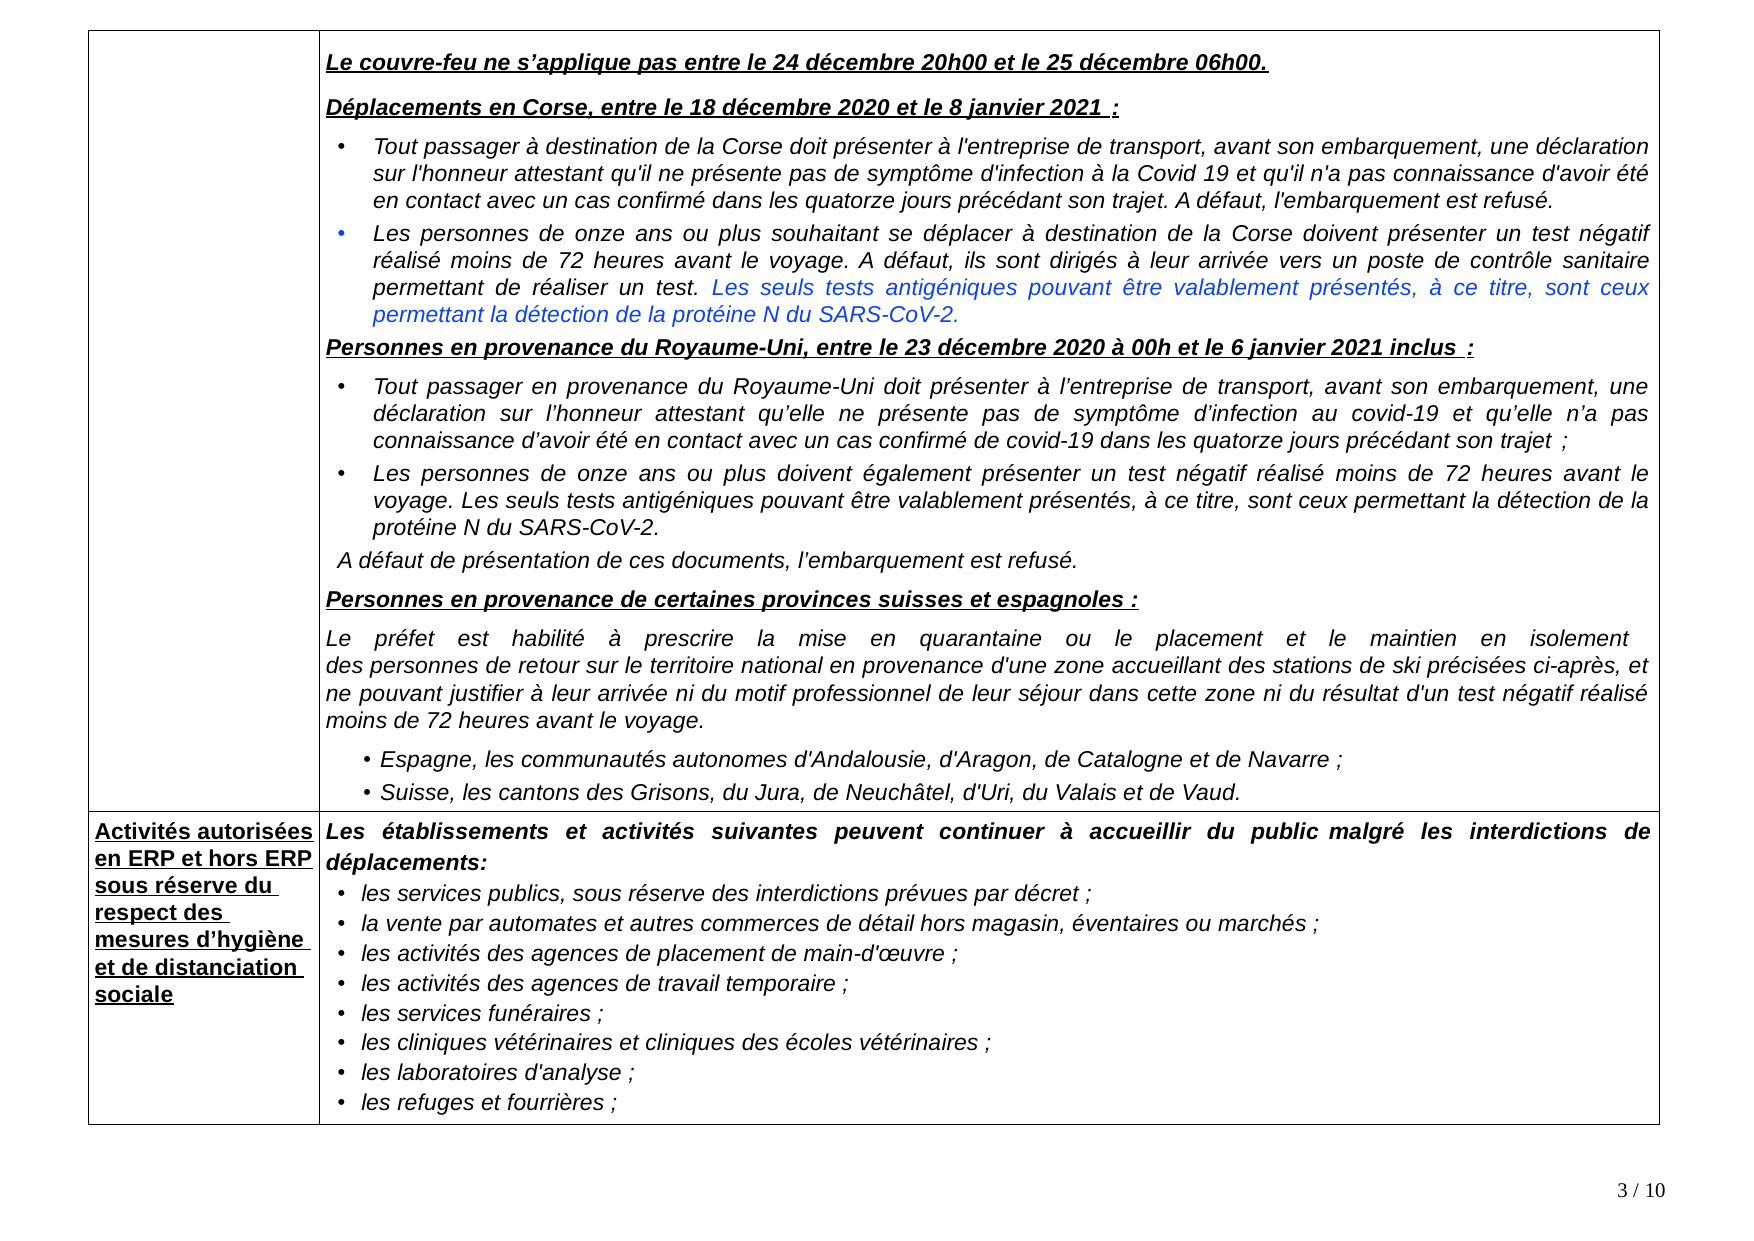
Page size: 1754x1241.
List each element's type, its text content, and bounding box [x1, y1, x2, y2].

table_cell Activités autorisées en ERP et hors ERP sous réserve du respect des mesures d’hygiène et de distanciation sociale [89, 812, 319, 1124]
table_cell Les établissements et activités suivantes peuvent continuer à accueillir du public malgré les interdictions de déplacements: les services publics, sous réserve des interdictions prévues par décret ; la vente par automates et autres commerces de détail hors magasin, éventaires ou marchés ; les activités des agences de placement de main-d'œuvre ; les activités des agences de travail temporaire ; les services funéraires ; les cliniques vétérinaires et cliniques des écoles vétérinaires ; les laboratoires d'analyse ; les refuges et fourrières ; les services de transports ; les services de transaction ou de gestion immobilières ; l'organisation d'épreuves de concours ou d'examens ; l'accueil d'enfants scolarisés et de ceux bénéficiant d'un mode d'accueil en application de l'article L. 227-4 du code de l'action sociale et des familles dans des conditions identiques à celles prévues à l'article 36 ; l'activité des services de rencontre prévus à l'article D. 216-1 du code de l'action sociale et des familles ainsi que des services de médiation familiale ; l'organisation d'activités de soutien à la parentalité relevant notamment des dispositifs suivants : lieux d'accueil enfants parents, contrats locaux d'accompagnement scolaire et réseaux d'écoute, d'appui et d'accompagnement des parents ; l'activité des établissements d'information, de consultation et de conseil conjugal mentionnés à l'article R. 2311-1 du code de la santé publique ; les assemblées délibérantes des collectivités et leurs groupements, et les réunions des personnes morales ayant un caractère obligatoire ; l'accueil des populations vulnérables et les activités en direction des publics en situation de précarité ; l'organisation des dépistages sanitaires, collectes de produits sanguins et actions de vaccination ; les événements indispensables à la gestion d'une crise de sécurité civile ou publique et à la continuité de la vie de la Nation. [320, 812, 1659, 1124]
table_cell [89, 31, 319, 811]
table_cell Le couvre-feu ne s’applique pas entre le 24 décembre 20h00 et le 25 décembre 06h00. Déplacements en Corse, entre le 18 décembre 2020 et le 8 janvier 2021 : Tout passager à destination de la Corse doit présenter à l'entreprise de transport, avant son embarquement, une déclaration sur l'honneur attestant qu'il ne présente pas de symptôme d'infection à la Covid 19 et qu'il n'a pas connaissance d'avoir été en contact avec un cas confirmé dans les quatorze jours précédant son trajet. A défaut, l'embarquement est refusé. Les personnes de onze ans ou plus souhaitant se déplacer à destination de la Corse doivent présenter un test négatif réalisé moins de 72 heures avant le voyage. A défaut, ils sont dirigés à leur arrivée vers un poste de contrôle sanitaire permettant de réaliser un test. Les seuls tests antigéniques pouvant être valablement présentés, à ce titre, sont ceux permettant la détection de la protéine N du SARS-CoV-2. Personnes en provenance du Royaume-Uni, entre le 23 décembre 2020 à 00h et le 6 janvier 2021 inclus : Tout passager en provenance du Royaume-Uni doit présenter à l’entreprise de transport, avant son embarquement, une déclaration sur l’honneur attestant qu’elle ne présente pas de symptôme d’infection au covid-19 et qu’elle n’a pas connaissance d’avoir été en contact avec un cas confirmé de covid-19 dans les quatorze jours précédant son trajet ; Les personnes de onze ans ou plus doivent également présenter un test négatif réalisé moins de 72 heures avant le voyage. Les seuls tests antigéniques pouvant être valablement présentés, à ce titre, sont ceux permettant la détection de la protéine N du SARS-CoV-2. A défaut de présentation de ces documents, l’embarquement est refusé. Personnes en provenance de certaines provinces suisses et espagnoles : Le préfet est habilité à prescrire la mise en quarantaine ou le placement et le maintien en isolement des personnes de retour sur le territoire national en provenance d'une zone accueillant des stations de ski précisées ci-après, et ne pouvant justifier à leur arrivée ni du motif professionnel de leur séjour dans cette zone ni du résultat d'un test négatif réalisé moins de 72 heures avant le voyage. Espagne, les communautés autonomes d'Andalousie, d'Aragon, de Catalogne et de Navarre ; Suisse, les cantons des Grisons, du Jura, de Neuchâtel, d'Uri, du Valais et de Vaud. [320, 31, 1659, 811]
